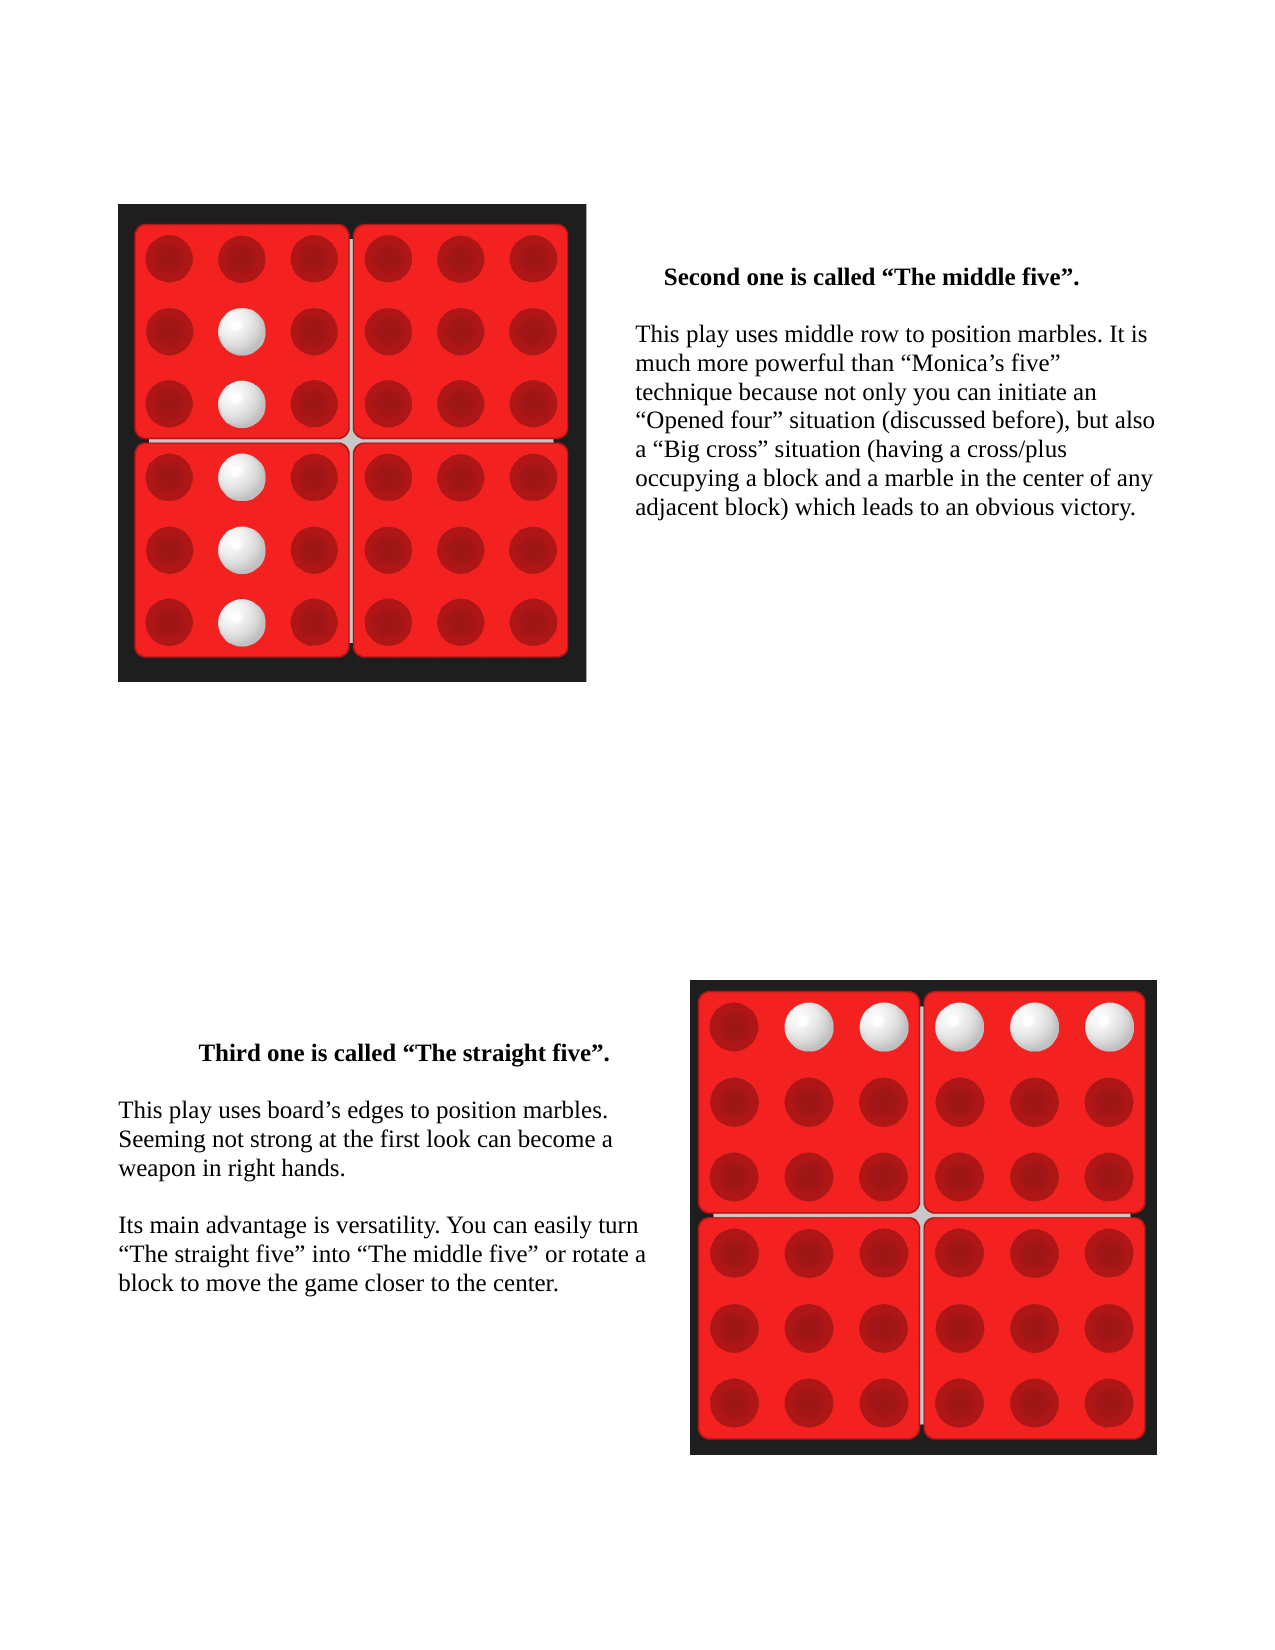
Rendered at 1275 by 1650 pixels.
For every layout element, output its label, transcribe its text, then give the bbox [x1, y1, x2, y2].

text “The straight five” into “The middle five” or rotate a block to move the game closer to the center. [118, 1239, 690, 1297]
text Its main advantage is versatility. You can easily turn [118, 1211, 690, 1239]
text Third one is called “The straight five”. [118, 1038, 690, 1067]
text This play uses middle row to position marbles. It is much more powerful than “Monica’s five” technique because not only you can initiate an “Opened four” situation (discussed before), but also a “Big cross” situation (having a cross/plus occupying a block and a marble in the center of any adjacent block) which leads to an obvious victory. [587, 319, 1157, 521]
text Second one is called “The middle five”. [587, 262, 1157, 291]
picture [690, 980, 1157, 1455]
text This play uses board’s edges to position marbles. Seeming not strong at the first look can become a weapon in right hands. [118, 1096, 690, 1182]
picture [118, 204, 587, 682]
